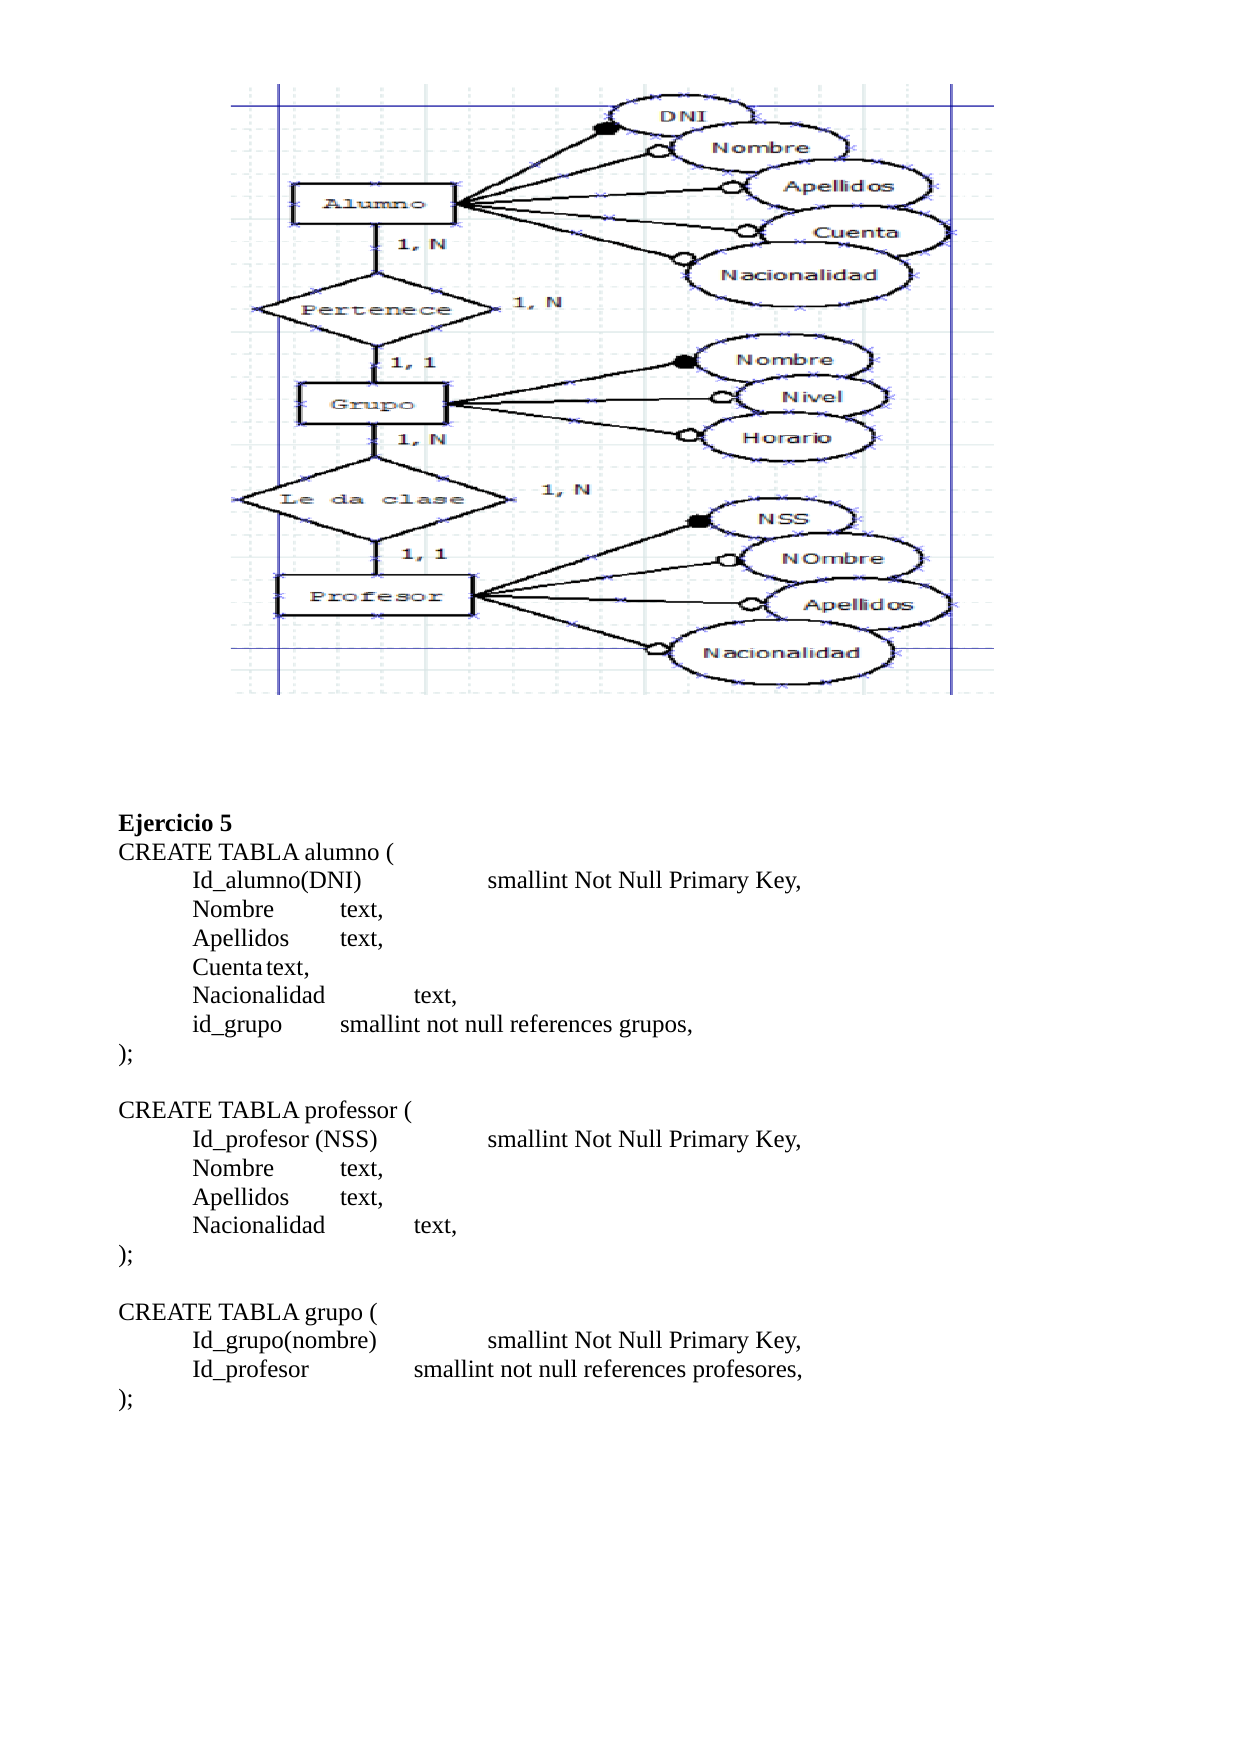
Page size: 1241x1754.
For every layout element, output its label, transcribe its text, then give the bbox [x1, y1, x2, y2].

text ); [118, 1038, 1122, 1067]
text CREATE TABLA professor ( [118, 1096, 1122, 1124]
text Id_profesor smallint not null references profesores, [118, 1354, 1122, 1383]
text id_grupo smallint not null references grupos, [118, 1009, 1122, 1038]
text Nombre text, [118, 894, 1122, 923]
text CREATE TABLA alumno ( [118, 837, 1122, 866]
text Apellidos text, [118, 923, 1122, 952]
text Id_grupo(nombre) smallint Not Null Primary Key, [118, 1326, 1122, 1354]
text Id_profesor (NSS) smallint Not Null Primary Key, [118, 1124, 1122, 1153]
text Ejercicio 5 [118, 808, 1122, 837]
text ); [118, 1239, 1122, 1268]
text Id_alumno(DNI) smallint Not Null Primary Key, [118, 866, 1122, 894]
text Apellidos text, [118, 1182, 1122, 1211]
text Nacionalidad text, [118, 981, 1122, 1009]
text ); [118, 1383, 1122, 1412]
text CREATE TABLA grupo ( [118, 1297, 1122, 1326]
text Nombre text, [118, 1153, 1122, 1182]
text Nacionalidad text, [118, 1211, 1122, 1239]
text Cuenta text, [118, 952, 1122, 981]
